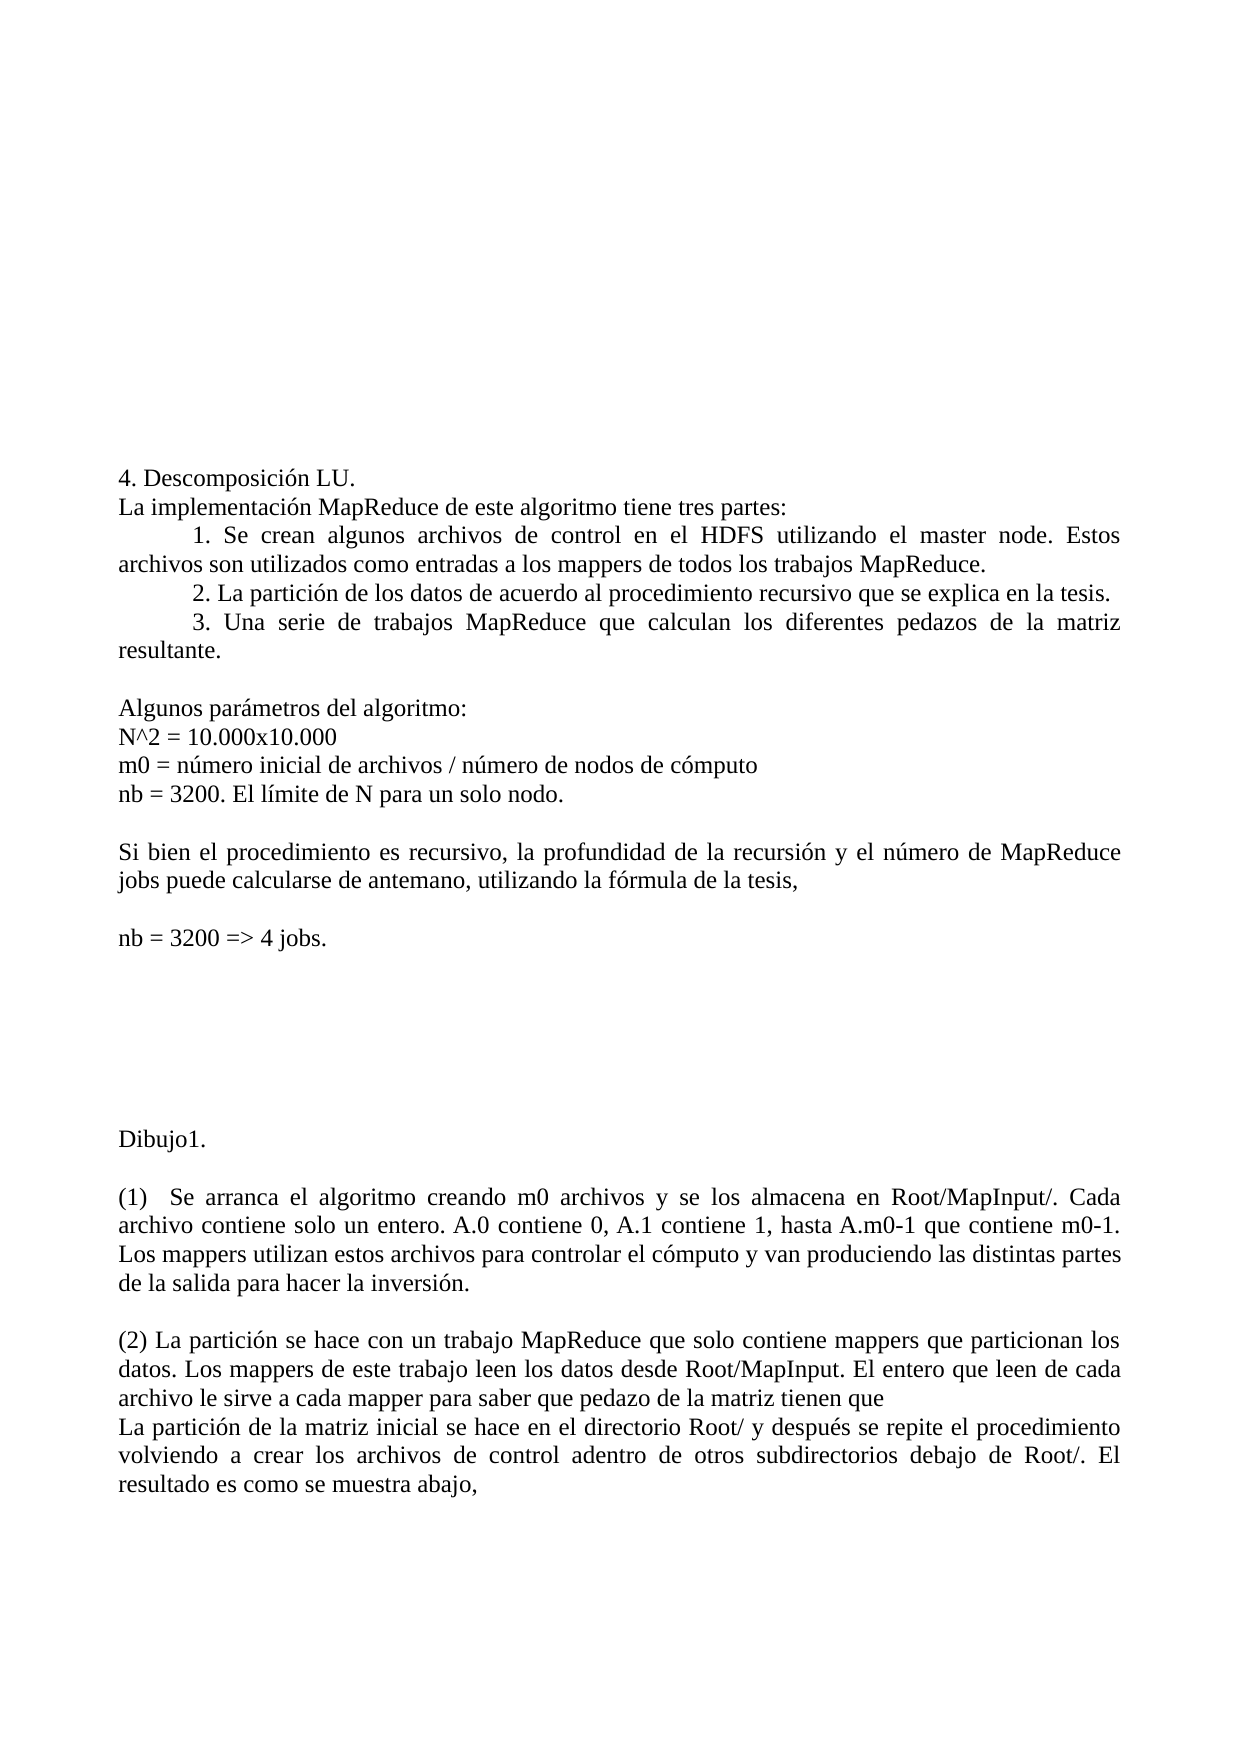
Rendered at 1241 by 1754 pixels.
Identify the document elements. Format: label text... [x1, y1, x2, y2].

text nb = 3200 => 4 jobs. [118, 923, 1122, 952]
text Si bien el procedimiento es recursivo, la profundidad de la recursión y el número de MapReduce jobs puede calcularse de antemano, utilizando la fórmula de la tesis, [118, 837, 1122, 894]
text Algunos parámetros del algoritmo: [118, 693, 1122, 722]
text (1) Se arranca el algoritmo creando m0 archivos y se los almacena en Root/MapInput/. Cada archivo contiene solo un entero. A.0 contiene 0, A.1 contiene 1, hasta A.m0-1 que contiene m0-1. Los mappers utilizan estos archivos para controlar el cómputo y van produciendo las distintas partes de la salida para hacer la inversión. [118, 1182, 1122, 1297]
text 2. La partición de los datos de acuerdo al procedimiento recursivo que se explica en la tesis. [118, 578, 1122, 607]
text Dibujo1. [118, 1124, 1122, 1153]
text m0 = número inicial de archivos / número de nodos de cómputo [118, 751, 1122, 779]
text 4. Descomposición LU. [118, 463, 1122, 492]
text (2) La partición se hace con un trabajo MapReduce que solo contiene mappers que particionan los datos. Los mappers de este trabajo leen los datos desde Root/MapInput. El entero que leen de cada archivo le sirve a cada mapper para saber que pedazo de la matriz tienen que [118, 1326, 1122, 1412]
text 1. Se crean algunos archivos de control en el HDFS utilizando el master node. Estos archivos son utilizados como entradas a los mappers de todos los trabajos MapReduce. [118, 521, 1122, 578]
text nb = 3200. El límite de N para un solo nodo. [118, 779, 1122, 808]
text N^2 = 10.000x10.000 [118, 722, 1122, 751]
text La partición de la matriz inicial se hace en el directorio Root/ y después se repite el procedimiento volviendo a crear los archivos de control adentro de otros subdirectorios debajo de Root/. El resultado es como se muestra abajo, [118, 1412, 1122, 1498]
text La implementación MapReduce de este algoritmo tiene tres partes: [118, 492, 1122, 521]
text 3. Una serie de trabajos MapReduce que calculan los diferentes pedazos de la matriz resultante. [118, 607, 1122, 664]
